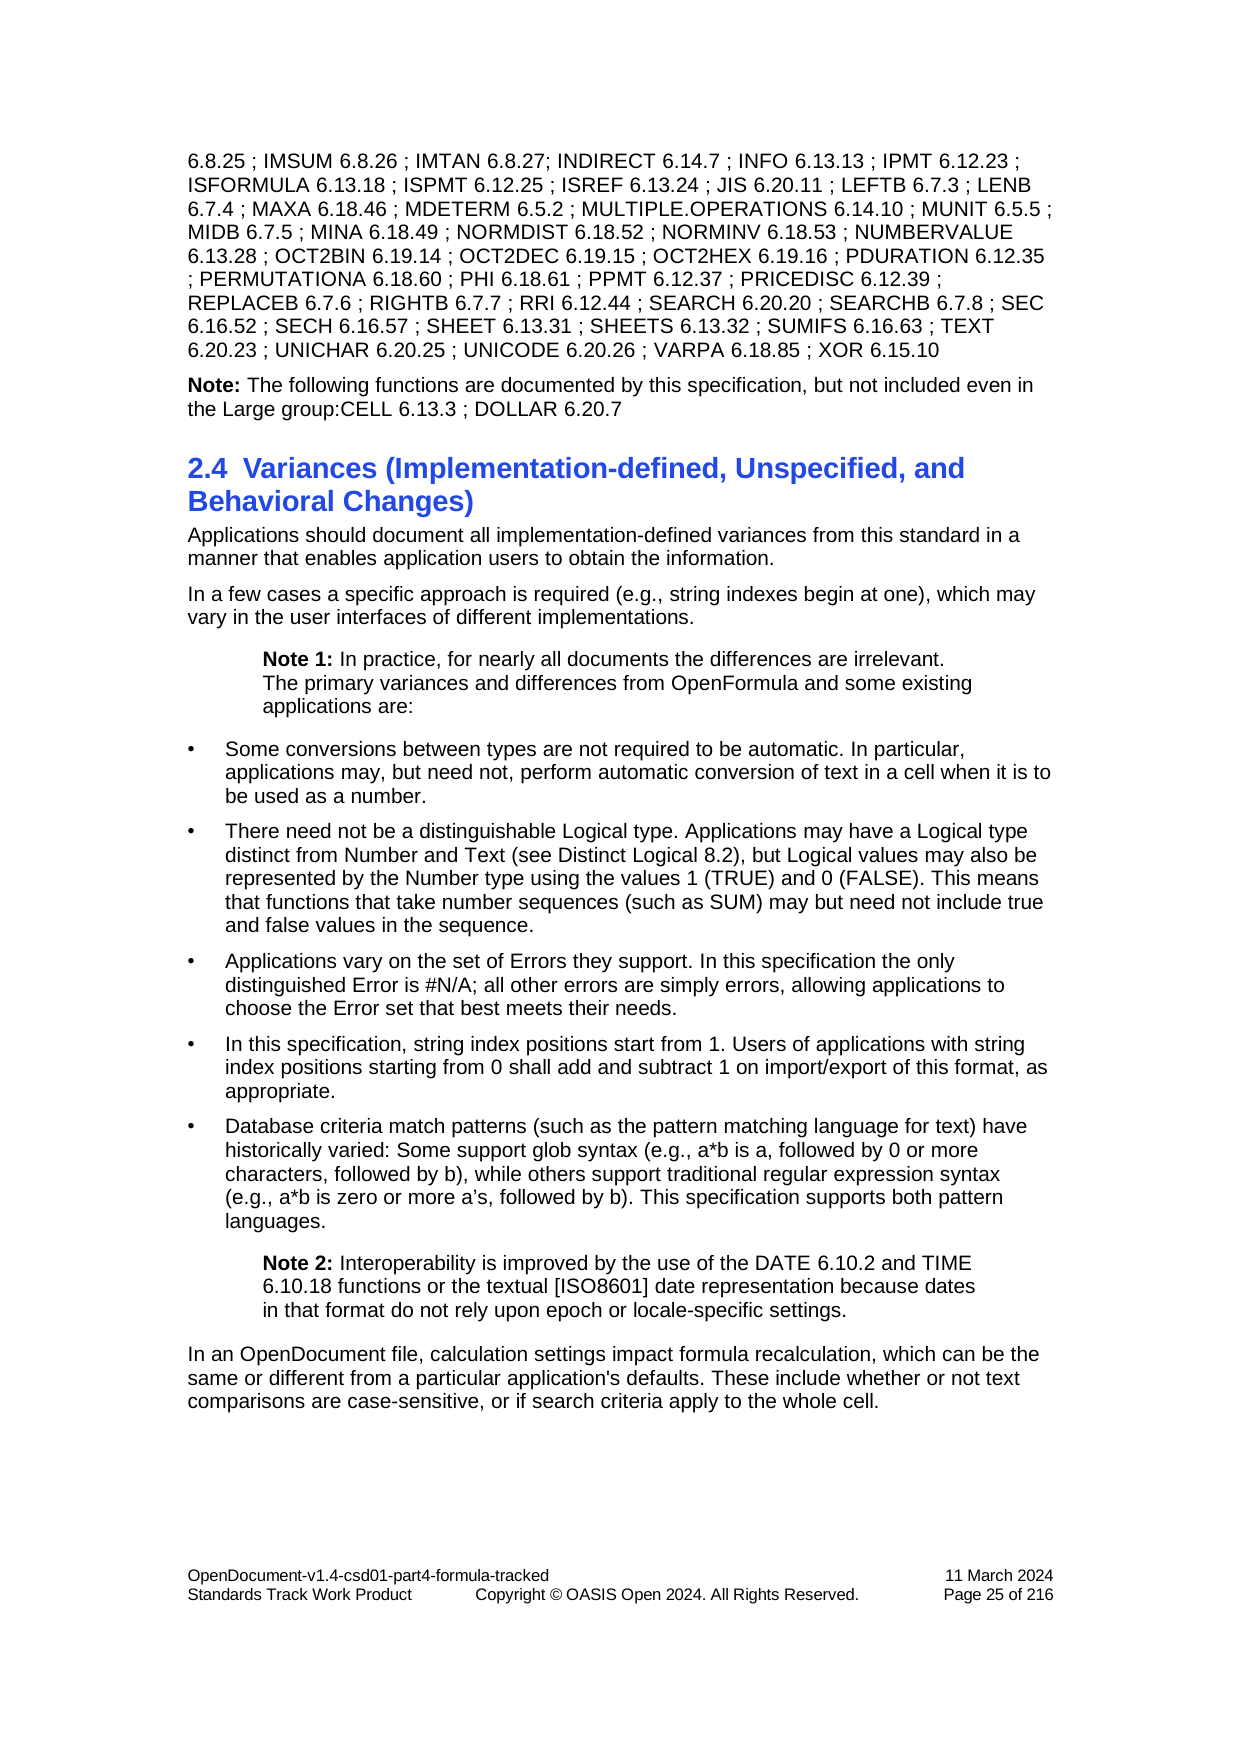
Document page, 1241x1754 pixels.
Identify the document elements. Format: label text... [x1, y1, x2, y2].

list Database criteria match patterns (such as the pattern matching language for text) have historically varied: Some support glob syntax (e.g., a*b is a, followed by 0 or more characters, followed by b), while others support traditional regular expression syntax (e.g., a*b is zero or more a’s, followed by b). This specification supports both pattern languages. [187, 1115, 1053, 1233]
text Note 1: In practice, for nearly all documents the differences are irrelevant. The primary variances and differences from OpenFormula and some existing applications are: [262, 648, 978, 718]
subtitle Variances (Implementation-defined, Unspecified, and Behavioral Changes) [187, 452, 1053, 517]
text Note 2: Interoperability is improved by the use of the DATE 6.10.2 and TIME 6.10.18 functions or the textual [ISO8601] date representation because dates in that format do not rely upon epoch or locale-specific settings. [262, 1251, 978, 1322]
text Applications should document all implementation-defined variances from this standard in a manner that enables application users to obtain the information. [187, 523, 1053, 570]
text Note: The following functions are documented by this specification, but not included even in the Large group:CELL 6.13.3 ; DOLLAR 6.20.7 [187, 374, 1053, 421]
list There need not be a distinguishable Logical type. Applications may have a Logical type distinct from Number and Text (see Distinct Logical 8.2), but Logical values may also be represented by the Number type using the values 1 (TRUE) and 0 (FALSE). This means that functions that take number sequences (such as SUM) may but need not include true and false values in the sequence. [187, 820, 1053, 937]
text In an OpenDocument file, calculation settings impact formula recalculation, which can be the same or different from a particular application's defaults. These include whether or not text comparisons are case-sensitive, or if search criteria apply to the whole cell. [187, 1343, 1053, 1413]
list Some conversions between types are not required to be automatic. In particular, applications may, but need not, perform automatic conversion of text in a cell when it is to be used as a number. [187, 737, 1053, 808]
list Applications vary on the set of Errors they support. In this specification the only distinguished Error is #N/A; all other errors are simply errors, allowing applications to choose the Error set that best meets their needs. [187, 949, 1053, 1020]
text In a few cases a specific approach is required (e.g., string indexes begin at one), which may vary in the user interfaces of different implementations. [187, 582, 1053, 629]
list In this specification, string index positions start from 1. Users of applications with string index positions starting from 0 shall add and subtract 1 on import/export of this format, as appropriate. [187, 1032, 1053, 1103]
text 6.8.25 ; IMSUM 6.8.26 ; IMTAN 6.8.27; INDIRECT 6.14.7 ; INFO 6.13.13 ; IPMT 6.12.23 ; ISFORMULA 6.13.18 ; ISPMT 6.12.25 ; ISREF 6.13.24 ; JIS 6.20.11 ; LEFTB 6.7.3 ; LENB 6.7.4 ; MAXA 6.18.46 ; MDETERM 6.5.2 ; MULTIPLE.OPERATIONS 6.14.10 ; MUNIT 6.5.5 ; MIDB 6.7.5 ; MINA 6.18.49 ; NORMDIST 6.18.52 ; NORMINV 6.18.53 ; NUMBERVALUE 6.13.28 ; OCT2BIN 6.19.14 ; OCT2DEC 6.19.15 ; OCT2HEX 6.19.16 ; PDURATION 6.12.35 ; PERMUTATIONA 6.18.60 ; PHI 6.18.61 ; PPMT 6.12.37 ; PRICEDISC 6.12.39 ; REPLACEB 6.7.6 ; RIGHTB 6.7.7 ; RRI 6.12.44 ; SEARCH 6.20.20 ; SEARCHB 6.7.8 ; SEC 6.16.52 ; SECH 6.16.57 ; SHEET 6.13.31 ; SHEETS 6.13.32 ; SUMIFS 6.16.63 ; TEXT 6.20.23 ; UNICHAR 6.20.25 ; UNICODE 6.20.26 ; VARPA 6.18.85 ; XOR 6.15.10 [187, 150, 1053, 362]
